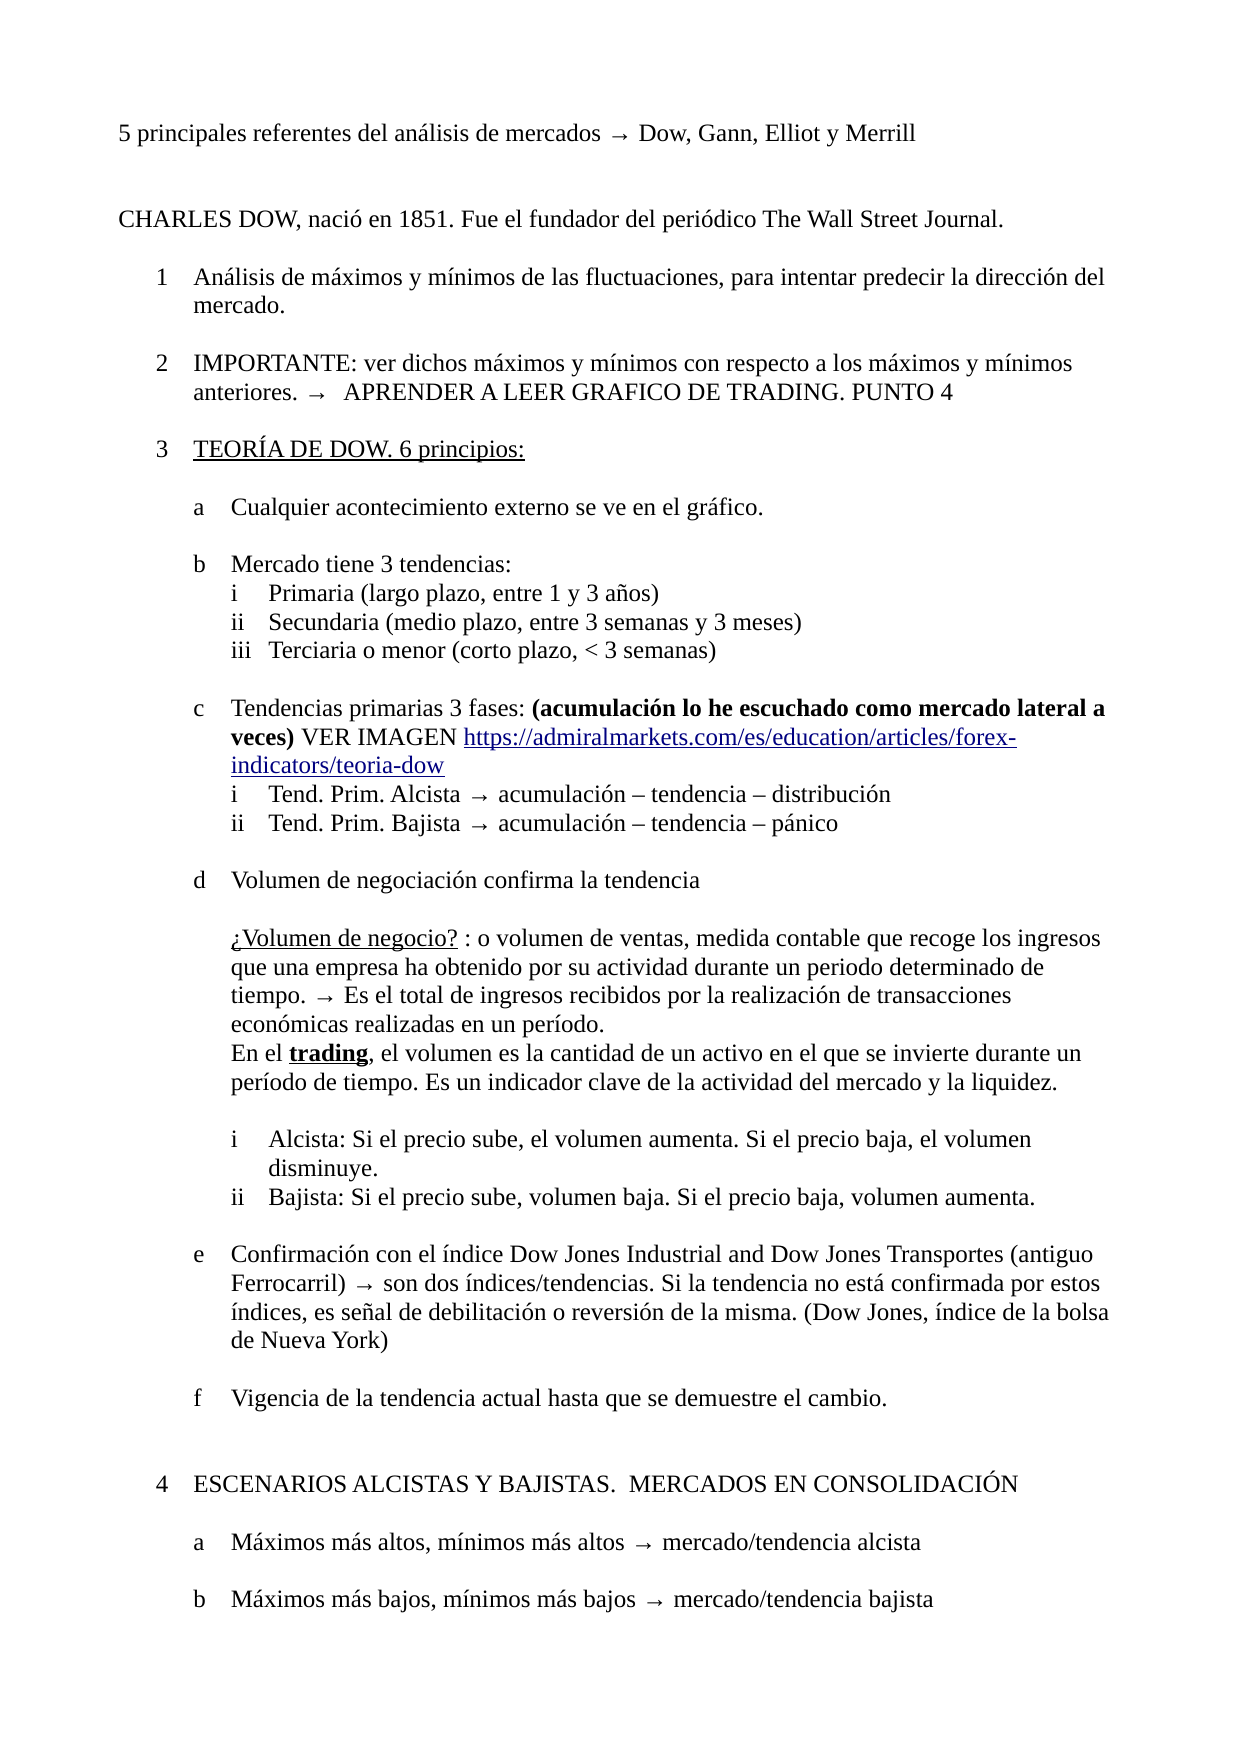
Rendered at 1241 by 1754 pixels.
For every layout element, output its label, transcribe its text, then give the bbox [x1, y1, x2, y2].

text CHARLES DOW, nació en 1851. Fue el fundador del periódico The Wall Street Journal. [118, 204, 1122, 233]
list Máximos más altos, mínimos más altos → mercado/tendencia alcista [193, 1527, 1122, 1556]
text 5 principales referentes del análisis de mercados → Dow, Gann, Elliot y Merrill [118, 118, 1122, 147]
list Terciaria o menor (corto plazo, < 3 semanas) [231, 636, 1122, 664]
list Volumen de negociación confirma la tendencia [193, 866, 1122, 894]
list IMPORTANTE: ver dichos máximos y mínimos con respecto a los máximos y mínimos anteriores. → APRENDER A LEER GRAFICO DE TRADING. PUNTO 4 [156, 348, 1122, 406]
list Tendencias primarias 3 fases: (acumulación lo he escuchado como mercado lateral a veces) VER IMAGEN https://admiralmarkets.com/es/education/articles/forex-indicators/teoria-dow [193, 693, 1122, 779]
list Primaria (largo plazo, entre 1 y 3 años) [231, 578, 1122, 607]
list Análisis de máximos y mínimos de las fluctuaciones, para intentar predecir la dirección del mercado. [156, 262, 1122, 319]
list Secundaria (medio plazo, entre 3 semanas y 3 meses) [231, 607, 1122, 636]
list ¿Volumen de negocio? : o volumen de ventas, medida contable que recoge los ingresos que una empresa ha obtenido por su actividad durante un periodo determinado de tiempo. → Es el total de ingresos recibidos por la realización de transacciones económicas realizadas en un período. [193, 923, 1122, 1038]
list TEORÍA DE DOW. 6 principios: [156, 434, 1122, 463]
list Máximos más bajos, mínimos más bajos → mercado/tendencia bajista [193, 1584, 1122, 1613]
list Alcista: Si el precio sube, el volumen aumenta. Si el precio baja, el volumen disminuye. [231, 1124, 1122, 1182]
list Vigencia de la tendencia actual hasta que se demuestre el cambio. [193, 1383, 1122, 1412]
list Mercado tiene 3 tendencias: [193, 549, 1122, 578]
list En el trading, el volumen es la cantidad de un activo en el que se invierte durante un período de tiempo. Es un indicador clave de la actividad del mercado y la liquidez. [193, 1038, 1122, 1096]
list ESCENARIOS ALCISTAS Y BAJISTAS. MERCADOS EN CONSOLIDACIÓN [156, 1469, 1122, 1498]
list Bajista: Si el precio sube, volumen baja. Si el precio baja, volumen aumenta. [231, 1182, 1122, 1211]
list Tend. Prim. Bajista → acumulación – tendencia – pánico [231, 808, 1122, 837]
list Cualquier acontecimiento externo se ve en el gráfico. [193, 492, 1122, 521]
list Confirmación con el índice Dow Jones Industrial and Dow Jones Transportes (antiguo Ferrocarril) → son dos índices/tendencias. Si la tendencia no está confirmada por estos índices, es señal de debilitación o reversión de la misma. (Dow Jones, índice de la bolsa de Nueva York) [193, 1239, 1122, 1354]
list Tend. Prim. Alcista → acumulación – tendencia – distribución [231, 779, 1122, 808]
